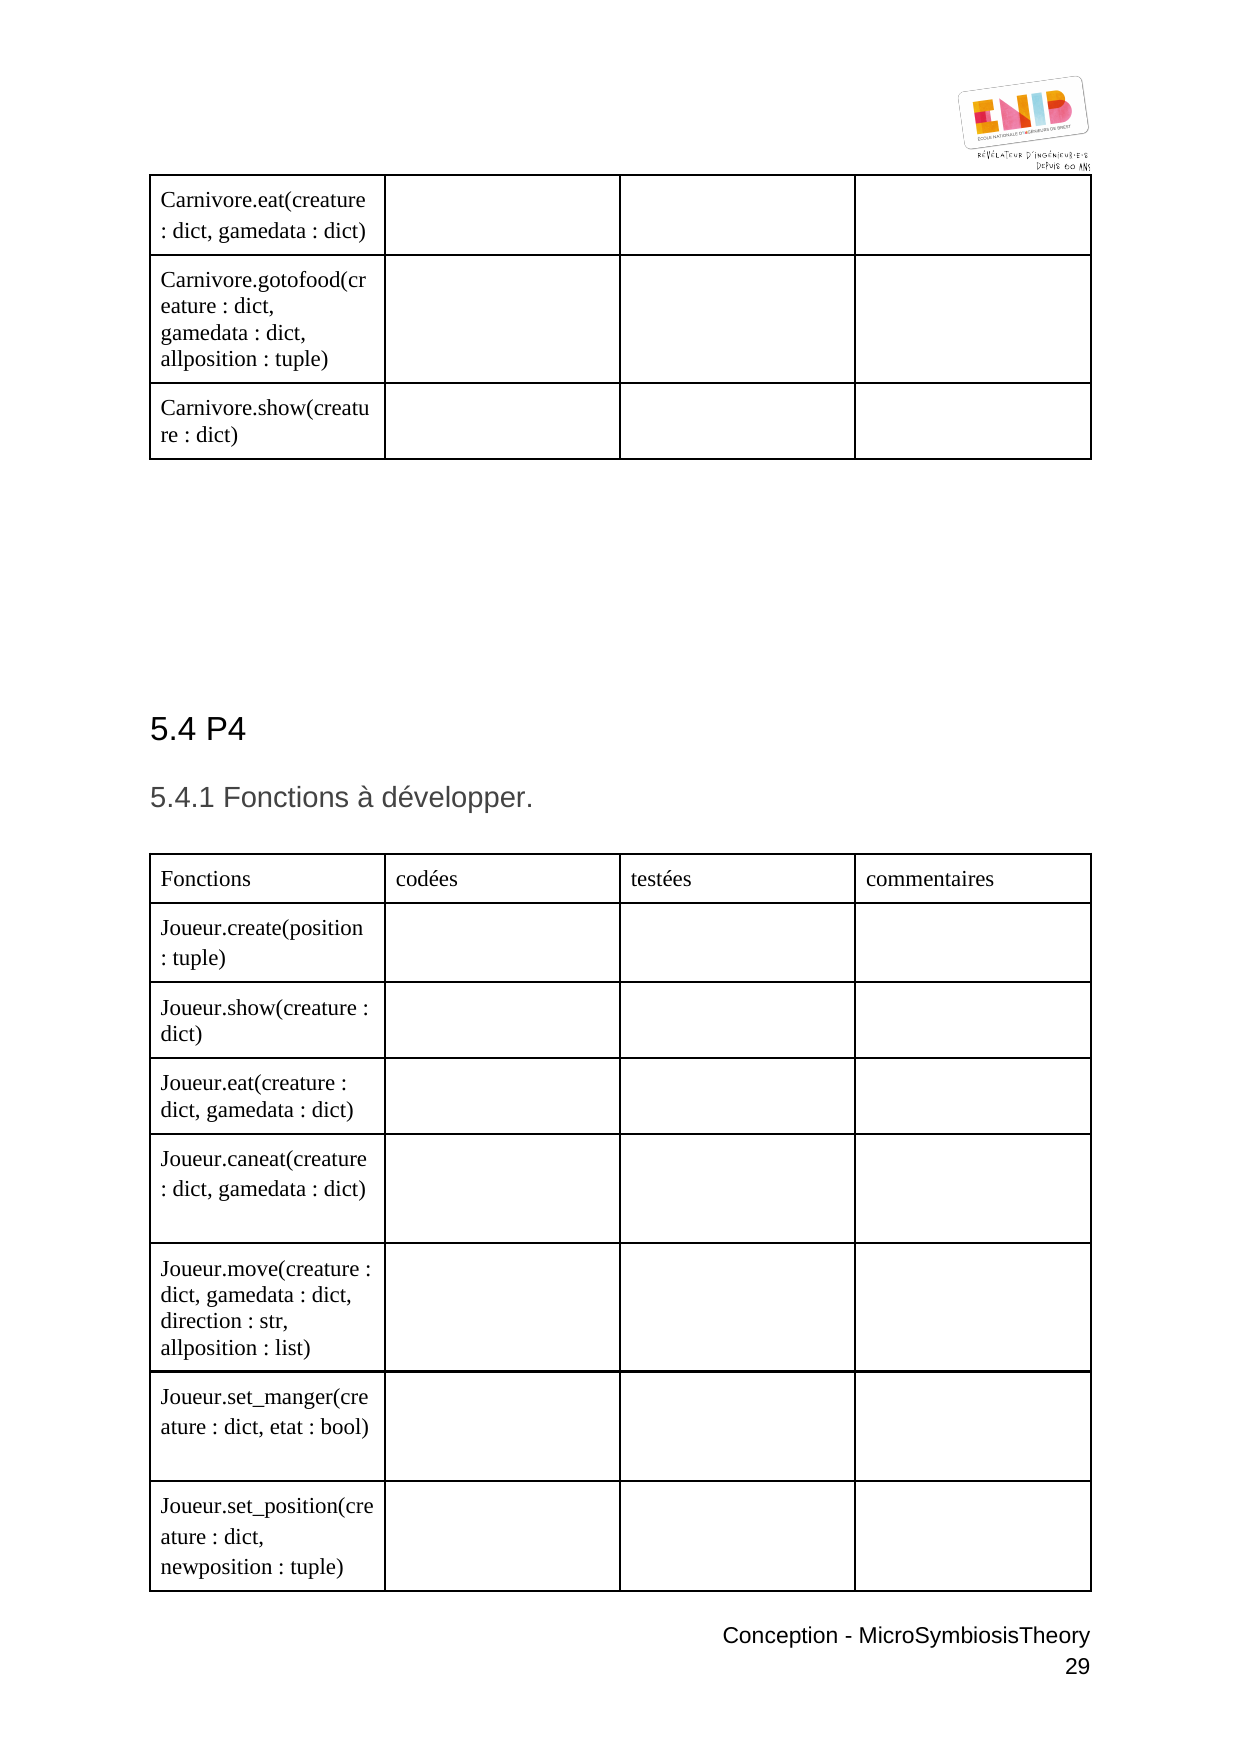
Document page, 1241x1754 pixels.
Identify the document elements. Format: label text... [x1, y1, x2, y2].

table_header commentaires [856, 855, 1090, 902]
table_cell [621, 904, 854, 981]
table_cell [621, 1244, 854, 1370]
table_cell [856, 176, 1090, 253]
table_cell Joueur.show(creature : dict) [151, 983, 384, 1057]
subtitle 5.4 P4 [150, 708, 1090, 747]
table_cell [856, 1482, 1090, 1590]
table_cell [386, 176, 619, 253]
table_cell [856, 256, 1090, 382]
subtitle 5.4.1 Fonctions à développer. [150, 780, 1090, 814]
picture [956, 75, 1091, 174]
table_cell Carnivore.gotofood(creature : dict, gamedata : dict, allposition : tuple) [151, 256, 384, 382]
table_header codées [386, 855, 619, 902]
table_cell [856, 904, 1090, 981]
table_cell [856, 384, 1090, 457]
table_cell [386, 1244, 619, 1370]
table_cell [621, 1373, 854, 1480]
table_cell [386, 1482, 619, 1590]
table_cell [621, 1482, 854, 1590]
table_cell [621, 176, 854, 253]
table_cell Carnivore.show(creature : dict) [151, 384, 384, 457]
table_cell Joueur.caneat(creature : dict, gamedata : dict) [151, 1135, 384, 1242]
table_cell Joueur.eat(creature : dict, gamedata : dict) [151, 1059, 384, 1132]
table_cell [856, 983, 1090, 1057]
table_header testées [621, 855, 854, 902]
table_cell [386, 1059, 619, 1132]
table_cell [621, 256, 854, 382]
table_cell [386, 1373, 619, 1480]
table_cell [856, 1135, 1090, 1242]
table_cell Joueur.create(position : tuple) [151, 904, 384, 981]
table_cell Carnivore.eat(creature : dict, gamedata : dict) [151, 176, 384, 253]
table_cell [856, 1244, 1090, 1370]
table_cell [621, 384, 854, 457]
table_cell [386, 983, 619, 1057]
table_cell [621, 983, 854, 1057]
table_cell [386, 384, 619, 457]
table_cell Joueur.move(creature : dict, gamedata : dict, direction : str, allposition : list) [151, 1244, 384, 1370]
table_cell Joueur.set_manger(creature : dict, etat : bool) [151, 1373, 384, 1480]
table_cell [621, 1135, 854, 1242]
table_cell [856, 1373, 1090, 1480]
table_header Fonctions [151, 855, 384, 902]
table_cell [386, 1135, 619, 1242]
table_cell [386, 904, 619, 981]
table_cell [621, 1059, 854, 1132]
table_cell [386, 256, 619, 382]
table_cell [856, 1059, 1090, 1132]
table_cell Joueur.set_position(creature : dict, newposition : tuple) [151, 1482, 384, 1590]
